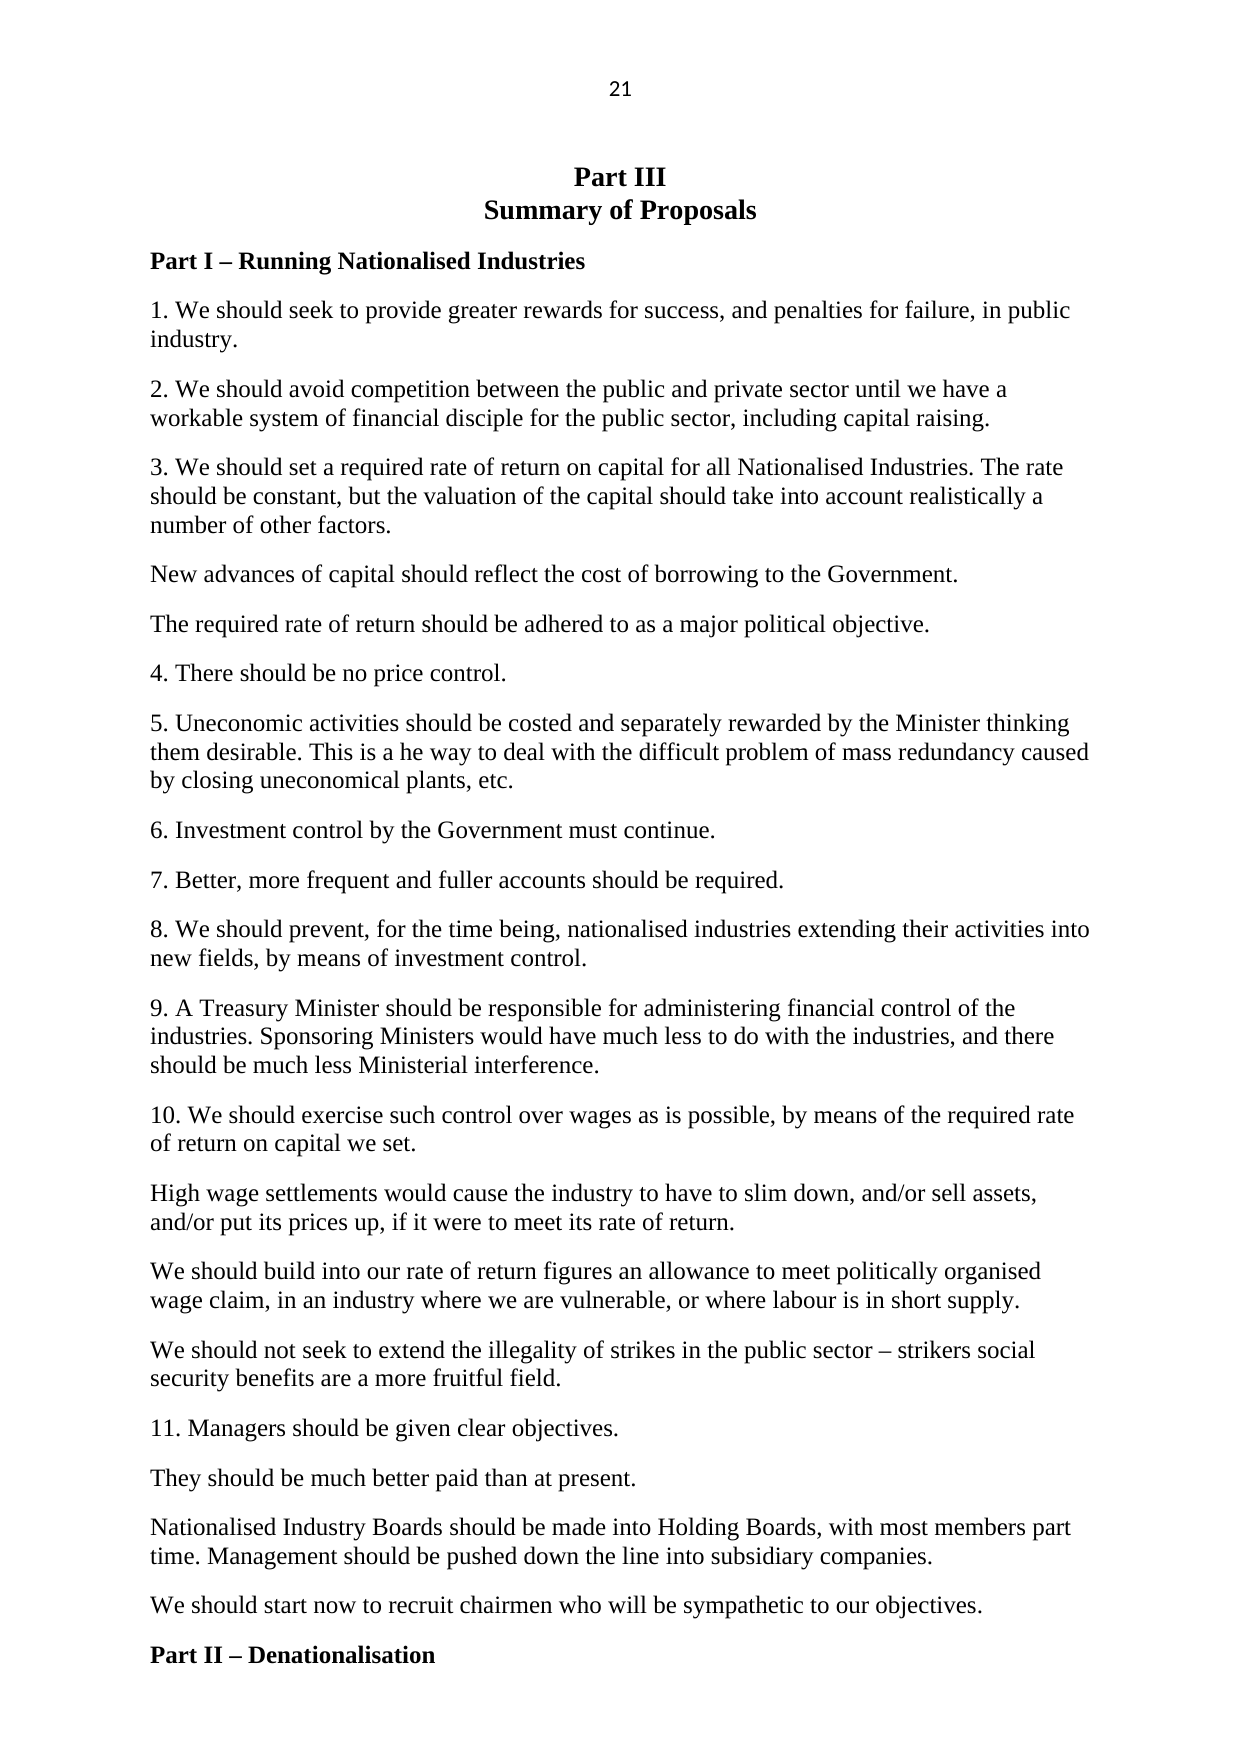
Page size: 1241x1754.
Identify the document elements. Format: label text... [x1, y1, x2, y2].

text 3. We should set a required rate of return on capital for all Nationalised Industries. The rate should be constant, but the valuation of the capital should take into account realistically a number of other factors. [150, 452, 1090, 538]
text 5. Uneconomic activities should be costed and separately rewarded by the Minister thinking them desirable. This is a he way to deal with the difficult problem of mass redundancy caused by closing uneconomical plants, etc. [150, 708, 1090, 794]
subtitle Part II – Denationalisation [150, 1640, 1090, 1669]
text 9. A Treasury Minister should be responsible for administering financial control of the industries. Sponsoring Ministers would have much less to do with the industries, and there should be much less Ministerial interference. [150, 993, 1090, 1079]
text We should start now to recruit chairmen who will be sympathetic to our objectives. [150, 1591, 1090, 1619]
text 7. Better, more frequent and fuller accounts should be required. [150, 865, 1090, 893]
text Nationalised Industry Boards should be made into Holding Boards, with most members part time. Management should be pushed down the line into subsidiary companies. [150, 1512, 1090, 1570]
text High wage settlements would cause the industry to have to slim down, and/or sell assets, and/or put its prices up, if it were to meet its rate of return. [150, 1178, 1090, 1236]
text We should not seek to extend the illegality of strikes in the public sector – strikers social security benefits are a more fruitful field. [150, 1335, 1090, 1392]
subtitle Part III Summary of Proposals [150, 160, 1090, 225]
text They should be much better paid than at present. [150, 1463, 1090, 1491]
subtitle Part I – Running Nationalised Industries [150, 246, 1090, 275]
text New advances of capital should reflect the cost of borrowing to the Government. [150, 559, 1090, 588]
text 2. We should avoid competition between the public and private sector until we have a workable system of financial disciple for the public sector, including capital raising. [150, 374, 1090, 431]
text 10. We should exercise such control over wages as is possible, by means of the required rate of return on capital we set. [150, 1100, 1090, 1157]
text 8. We should prevent, for the time being, nationalised industries extending their activities into new fields, by means of investment control. [150, 914, 1090, 972]
text 4. There should be no price control. [150, 658, 1090, 687]
text 1. We should seek to provide greater rewards for success, and penalties for failure, in public industry. [150, 296, 1090, 353]
text We should build into our rate of return figures an allowance to meet politically organised wage claim, in an industry where we are vulnerable, or where labour is in short supply. [150, 1256, 1090, 1314]
text 6. Investment control by the Government must continue. [150, 815, 1090, 844]
text The required rate of return should be adhered to as a major political objective. [150, 609, 1090, 638]
text 11. Managers should be given clear objectives. [150, 1413, 1090, 1442]
